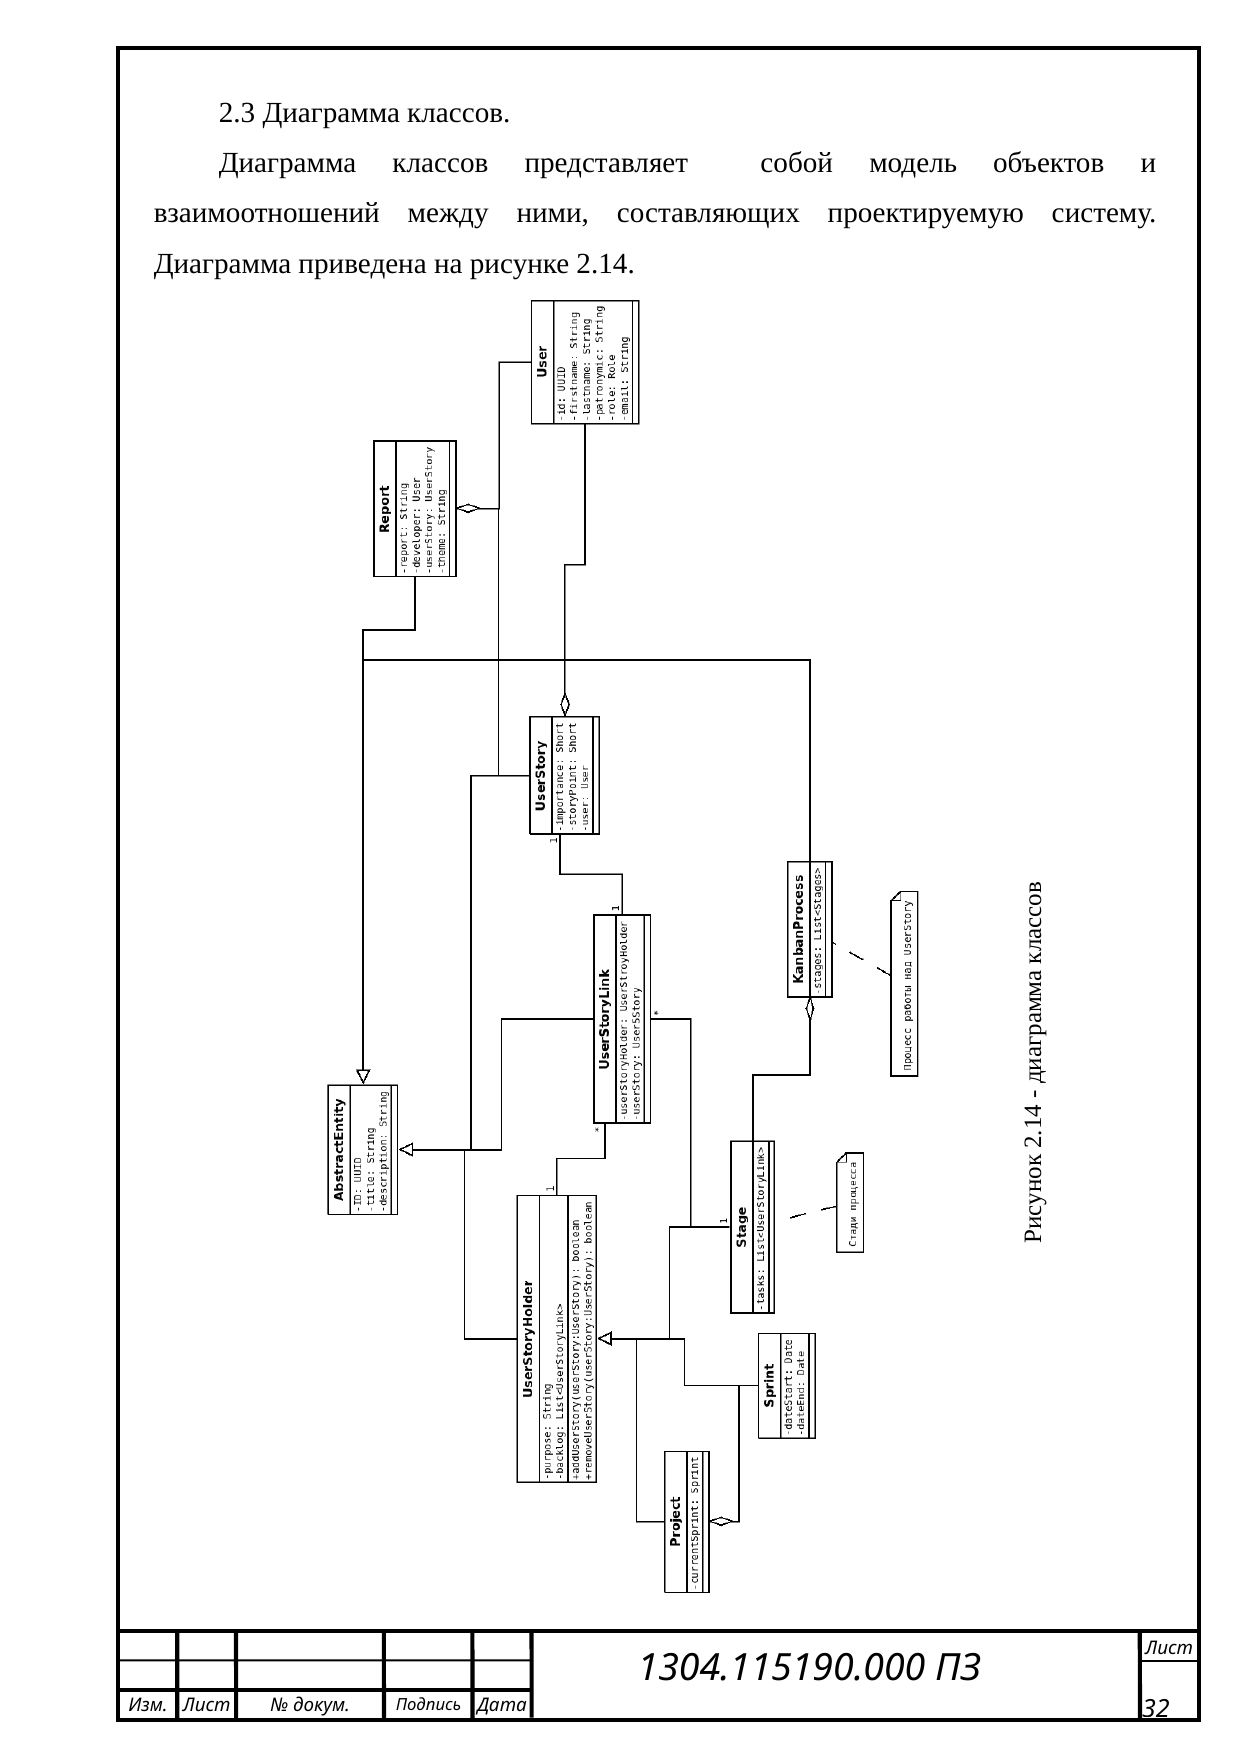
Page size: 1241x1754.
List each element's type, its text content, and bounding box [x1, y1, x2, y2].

text Диаграмма классов представляет собой модель объектов и взаимоотношений между ними, составляющих проектируемую систему. Диаграмма приведена на рисунке 2.14. [153, 145, 1157, 279]
picture [327, 298, 919, 1593]
text 2.3 Диаграмма классов. [148, 95, 1157, 128]
